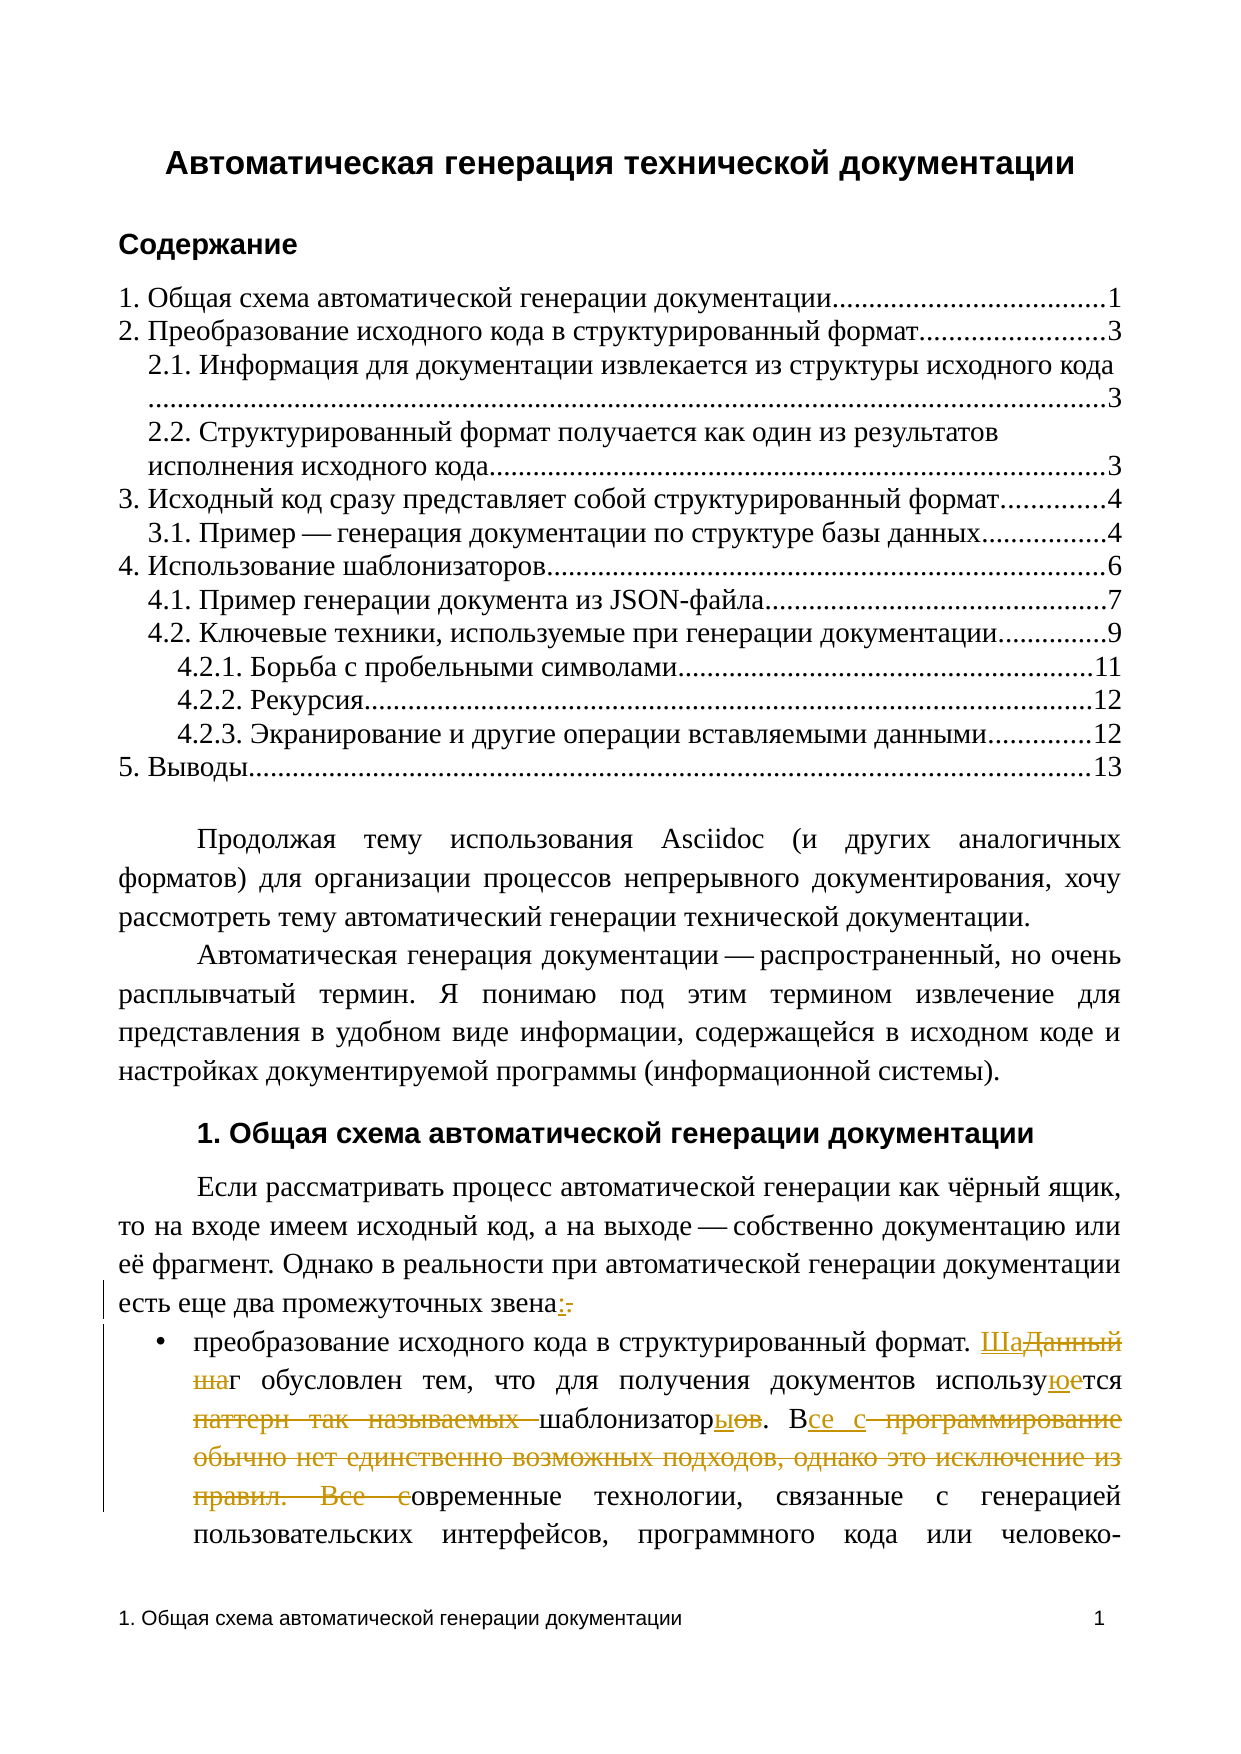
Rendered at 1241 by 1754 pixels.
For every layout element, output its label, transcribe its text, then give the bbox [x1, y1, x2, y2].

text Если рассматривать процесс автоматической генерации как чёрный ящик, то на входе имеем исходный код, а на выходе — собственно документацию или её фрагмент. Однако в реальности при автоматической генерации документации есть еще два промежуточных звена: [118, 1169, 1122, 1319]
subtitle 1. Общая схема автоматической генерации документации [197, 1116, 1122, 1150]
text 3. Исходный код сразу представляет собой структурированный формат 4 [118, 481, 1122, 515]
text 5. Выводы 13 [118, 749, 1122, 783]
text Автоматическая генерация документации — распространенный, но очень расплывчатый термин. Я понимаю под этим термином извлечение для представления в удобном виде информации, содержащейся в исходном коде и настройках документируемой программы (информационной системы). [118, 937, 1122, 1086]
text 1. Общая схема автоматической генерации документации 1 [118, 280, 1122, 313]
text 2.2. Структурированный формат получается как один из результатов исполнения исходного кода 3 [148, 414, 1122, 481]
subtitle Содержание [118, 227, 1122, 260]
list преобразование исходного кода в структурированный формат. Шаг обусловлен тем, что для получения документов используются шаблонизаторы. Все современные технологии, связанные с генерацией пользовательских интерфейсов, программного кода или человеко-читаемых документов, основаны на шаблонизаторах, вопрос только в выборе лучшего. Вход для шаблонизатора — структура данных, получаемая чаще всего в форматах на основе JSON или XML; [156, 1324, 1122, 1550]
text 4.2.2. Рекурсия 12 [177, 682, 1122, 716]
text 4.2.1. Борьба с пробельными символами 11 [177, 649, 1122, 682]
text 2.1. Информация для документации извлекается из структуры исходного кода 3 [148, 347, 1122, 414]
text 2. Преобразование исходного кода в структурированный формат 3 [118, 313, 1122, 347]
text Продолжая тему использования Asciidoc (и других аналогичных форматов) для организации процессов непрерывного документирования, хочу рассмотреть тему автоматический генерации технической документации. [118, 822, 1122, 932]
text 4.2.3. Экранирование и другие операции вставляемыми данными 12 [177, 716, 1122, 749]
text 4.1. Пример генерации документа из JSON-файла 7 [148, 582, 1122, 615]
title Автоматическая генерация технической документации [118, 143, 1122, 182]
text 4. Использование шаблонизаторов 6 [118, 548, 1122, 582]
text 3.1. Пример — генерация документации по структуре базы данных 4 [148, 515, 1122, 548]
text 4.2. Ключевые техники, используемые при генерации документации 9 [148, 615, 1122, 649]
